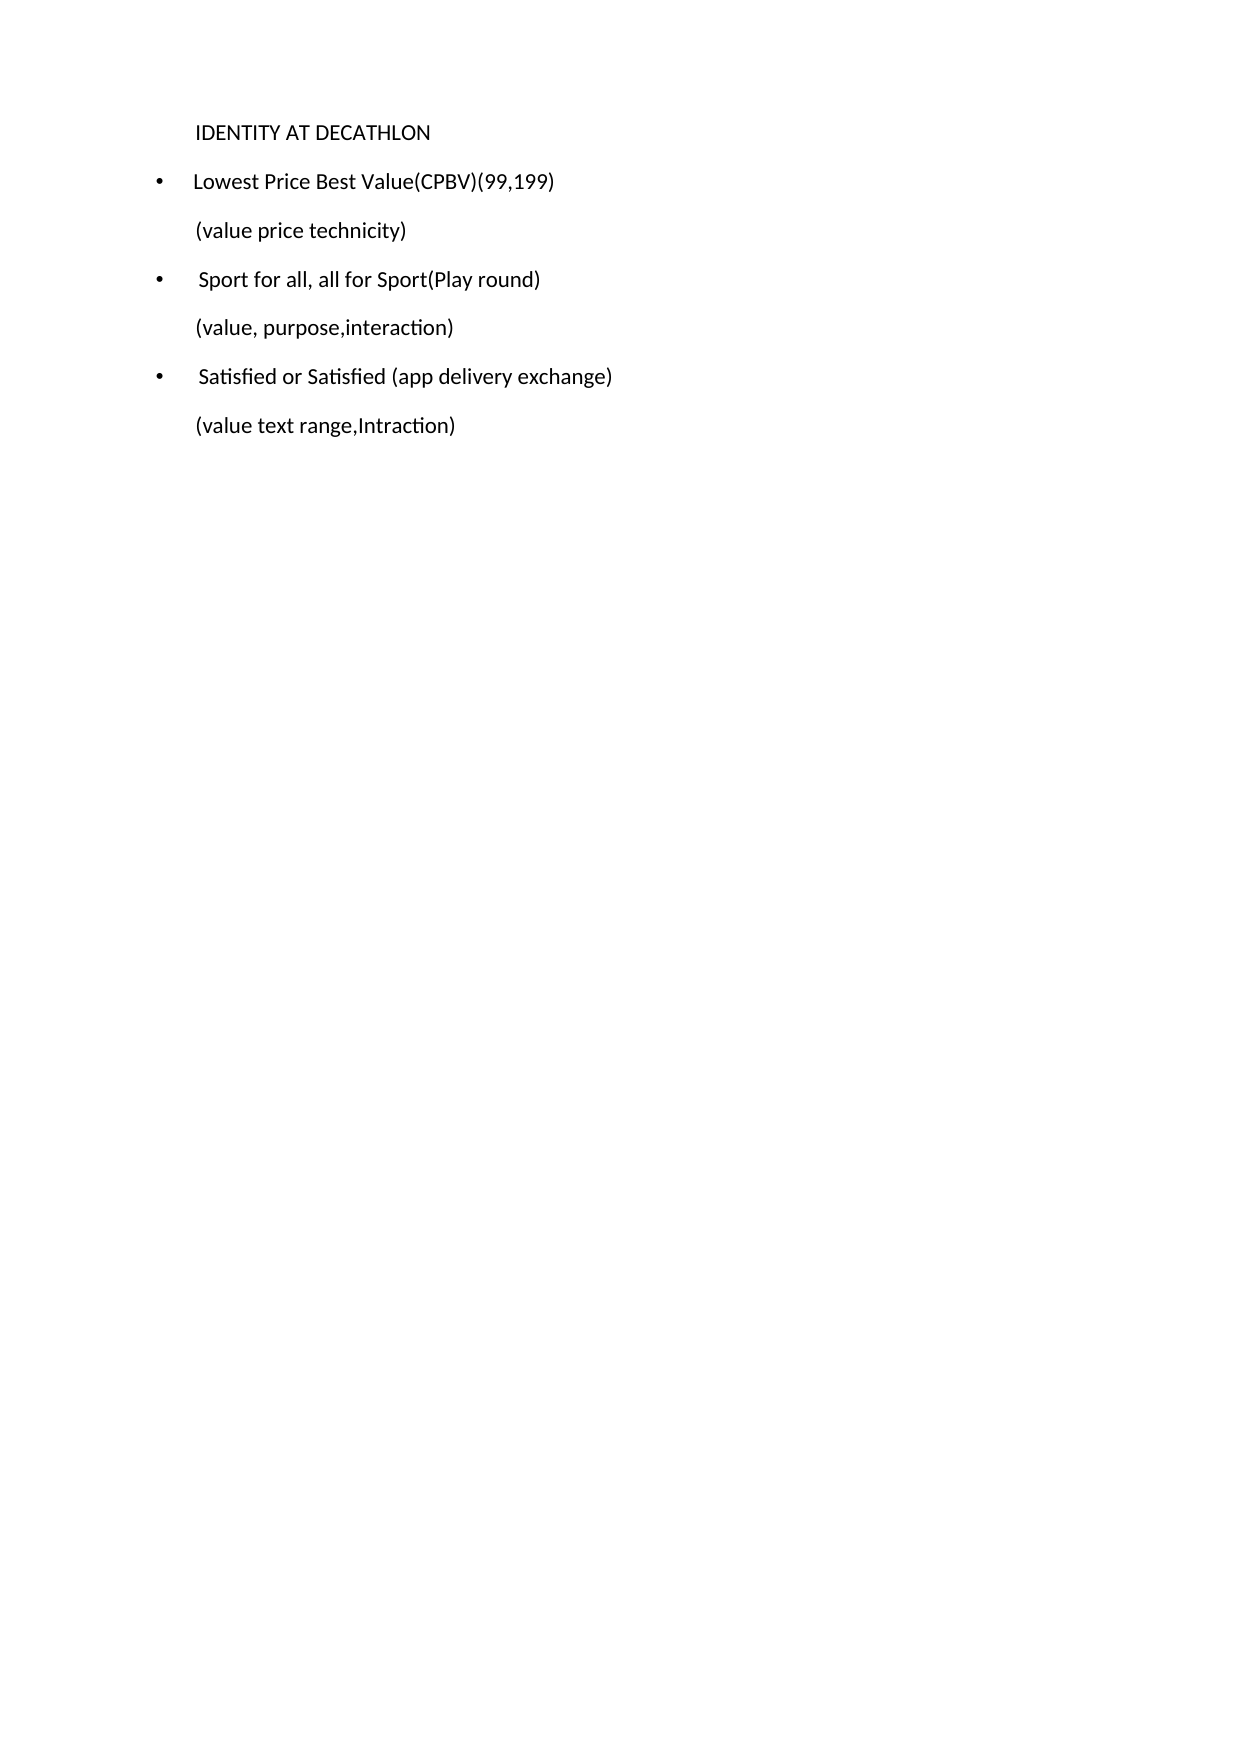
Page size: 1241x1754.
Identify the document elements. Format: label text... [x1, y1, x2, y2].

list Satisfied or Satisfied (app delivery exchange) [156, 362, 1122, 390]
text (value price technicity) [118, 216, 1122, 244]
text (value, purpose,interaction) [118, 313, 1122, 342]
list Lowest Price Best Value(CPBV)(99,199) [156, 167, 1122, 195]
list Sport for all, all for Sport(Play round) [156, 265, 1122, 293]
text (value text range,Intraction) [118, 411, 1122, 439]
text IDENTITY AT DECATHLON [118, 118, 1122, 146]
